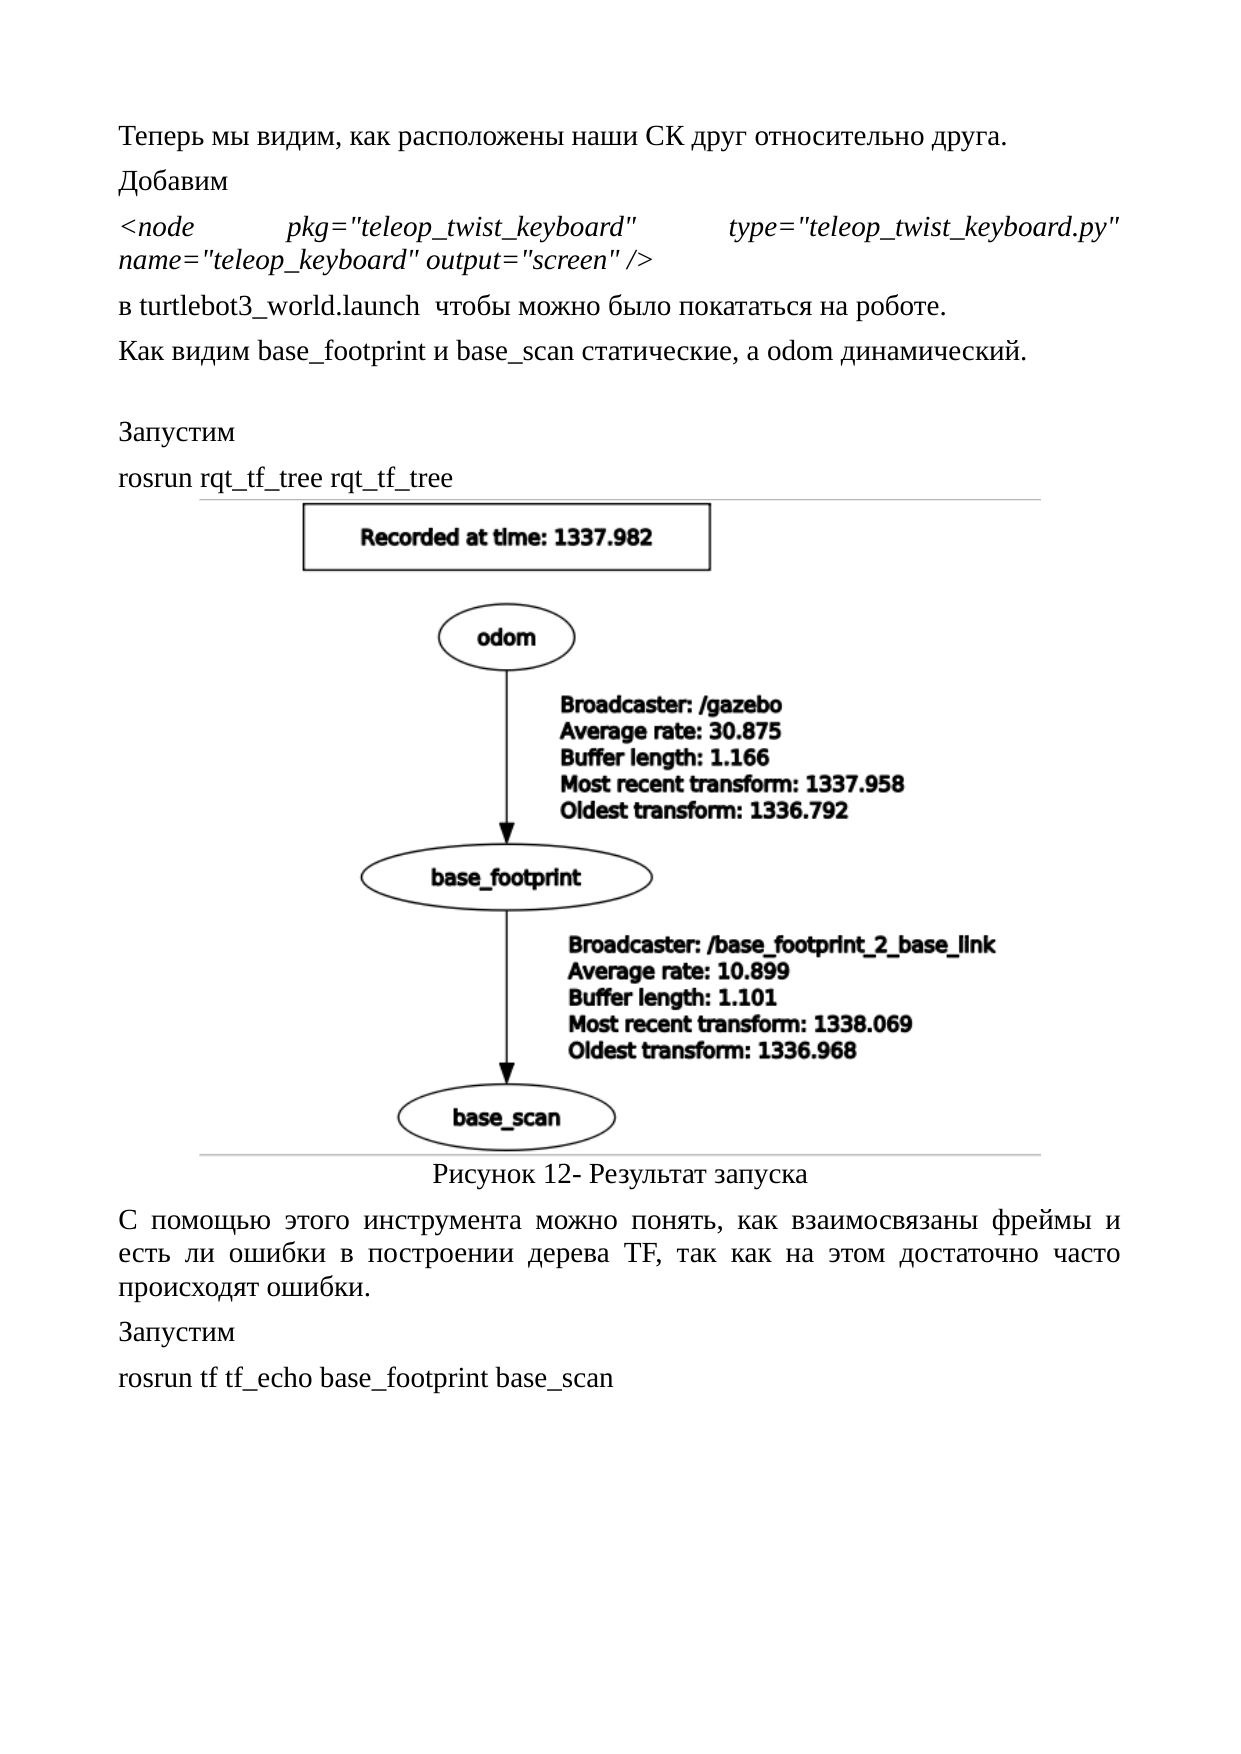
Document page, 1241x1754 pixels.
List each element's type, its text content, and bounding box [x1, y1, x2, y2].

text rosrun tf tf_echo base_footprint base_scan [118, 1360, 1122, 1393]
text <node pkg="teleop_twist_keyboard" type="teleop_twist_keyboard.py" name="teleop_keyboard" output="screen" /> [118, 209, 1122, 276]
text Как видим base_footprint и base_scan статические, а odom динамический. [118, 333, 1122, 367]
text Запустим [118, 414, 1122, 448]
text Теперь мы видим, как расположены наши СК друг относительно друга. [118, 118, 1122, 152]
text Добавим [118, 163, 1122, 197]
text rosrun rqt_tf_tree rqt_tf_tree [118, 460, 1122, 493]
picture [199, 499, 1041, 1157]
text в turtlebot3_world.launch чтобы можно было покататься на роботе. [118, 288, 1122, 321]
text Запустим [118, 1314, 1122, 1348]
text С помощью этого инструмента можно понять, как взаимосвязаны фреймы и есть ли ошибки в построении дерева TF, так как на этом достаточно часто происходят ошибки. [118, 1202, 1122, 1303]
text Рисунок 12- Результат запуска [118, 505, 1122, 1190]
